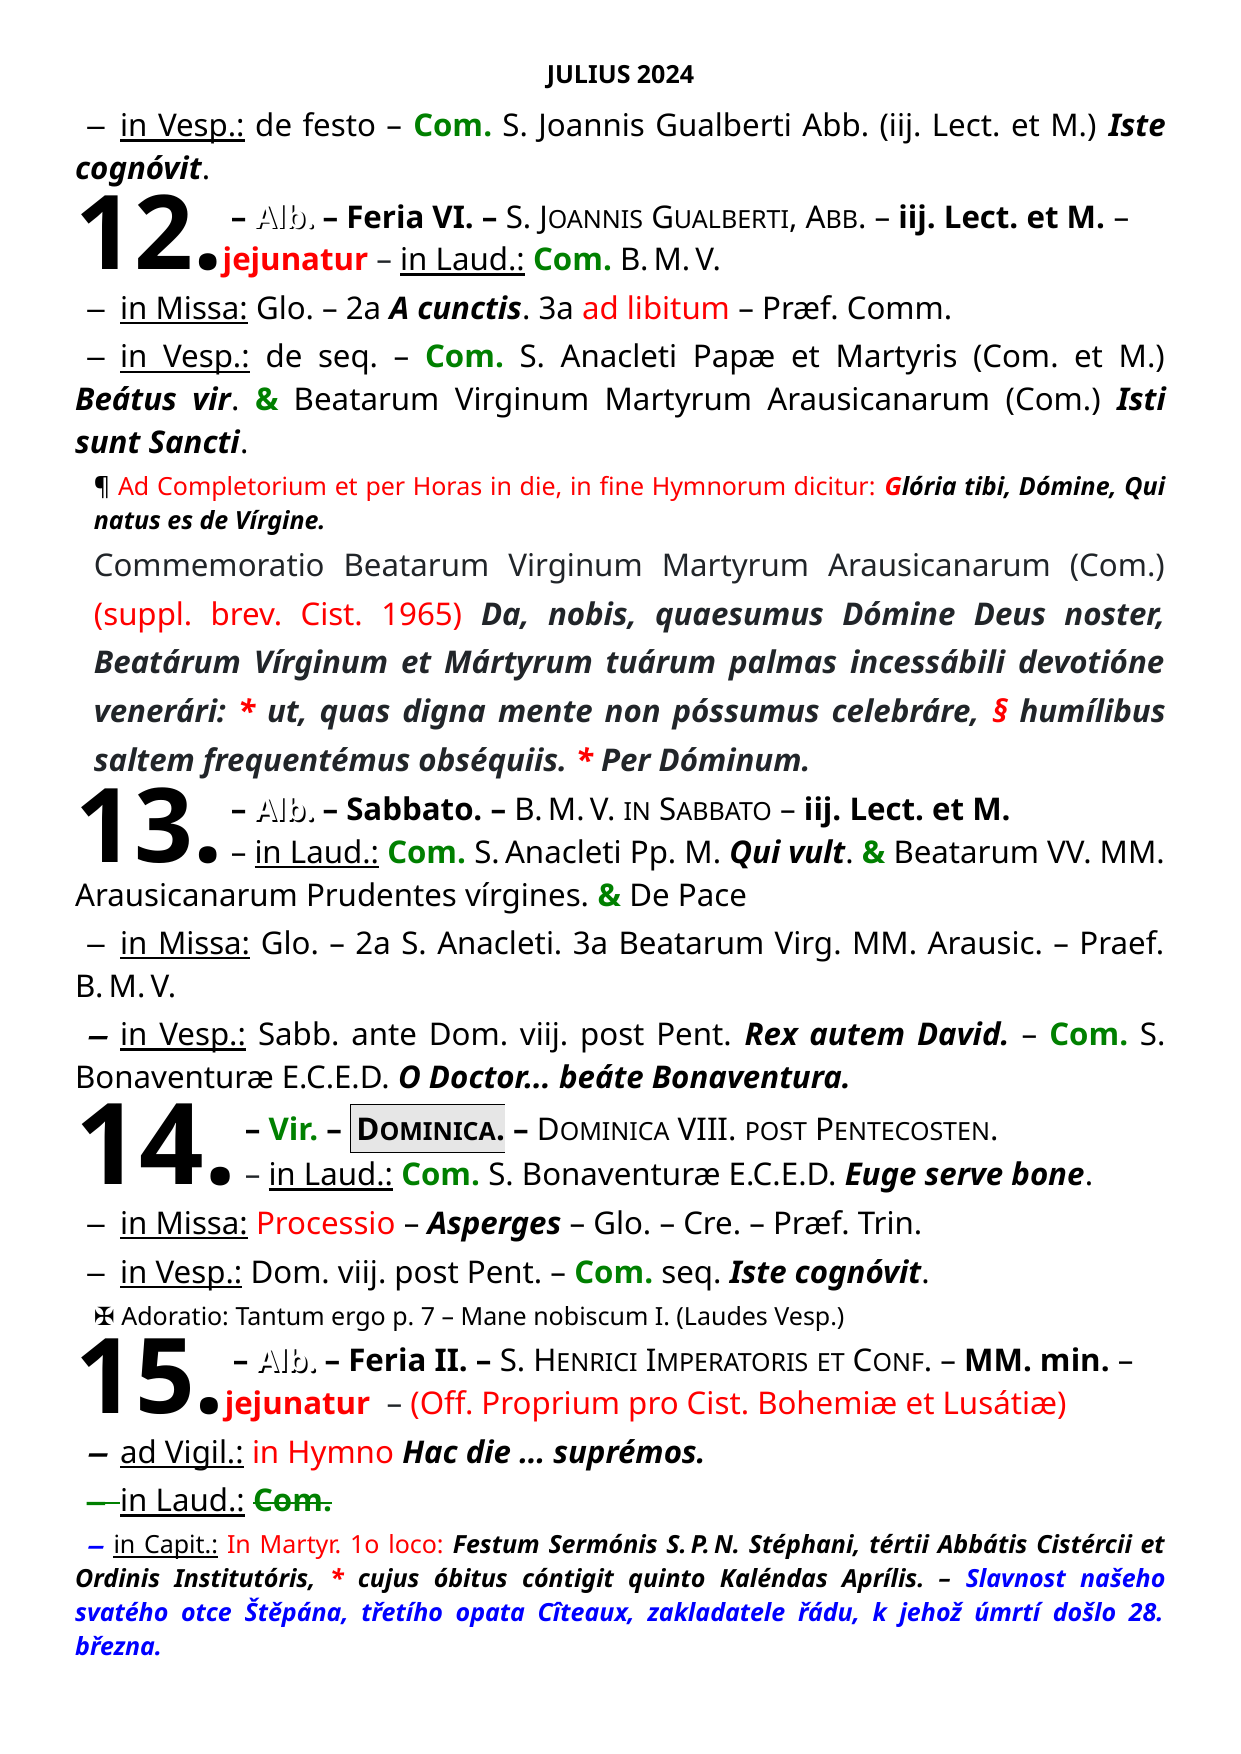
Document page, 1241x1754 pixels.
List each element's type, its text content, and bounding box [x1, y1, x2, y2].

list in Vesp.: Dom. viij. post Pent. – Com. seq. Iste cognóvit. [75, 1249, 1166, 1292]
list in Vesp.: de seq. – Com. S. Anacleti Papæ et Martyris (Com. et M.) Beátus vir. & Beatarum Virginum Martyrum Arausicanarum (Com.) Isti sunt Sancti. [75, 334, 1166, 462]
text 14. – Vir. – Dominica. – Dominica VIII. post Pentecosten. – in Laud.: Com. S. Bonaventuræ E.C.E.D. Euge serve bone. [75, 1104, 1166, 1195]
text 12. – Alb. – Feria VI. – S. Joannis Gualberti, Abb. – iij. Lect. et M. – jejunatur – in Laud.: Com. B. M. V. [75, 194, 1166, 280]
list ad Vigil.: in Hymno Hac die … suprémos. [75, 1429, 1166, 1472]
text 13. – Alb. – Sabbato. – B. M. V. in Sabbato – iij. Lect. et M. – in Laud.: Com. S. Anacleti Pp. M. Qui vult. & Beatarum VV. MM. Arausicanarum Prudentes vírgines. & De Pace [75, 787, 1166, 915]
text 15. – Alb. – Feria II. – S. Henrici Imperatoris et Conf. – MM. min. – jejunatur – (Off. Proprium pro Cist. Bohemiæ et Lusátiæ) [75, 1338, 1166, 1423]
list Commemoratio Beatarum Virginum Martyrum Arausicanarum (Com.) (suppl. brev. Cist. 1965) Da, nobis, quaesumus Dómine Deus noster, Beatárum Vírginum et Mártyrum tuárum palmas incessábili devotióne venerári: * ut, quas digna mente non póssumus celebráre, § humílibus saltem frequentémus obséquiis. * Per Dóminum. [94, 542, 1166, 781]
list ✠ Adoratio: Tantum ergo p. 7 – Mane nobiscum I. (Laudes Vesp.) [94, 1298, 1166, 1332]
list in Laud.: Com. [75, 1478, 1166, 1521]
list ¶ Ad Completorium et per Horas in die, in fine Hymnorum dicitur: Glória tibi, Dómine, Qui natus es de Vírgine. [94, 468, 1166, 536]
list in Missa: Glo. – 2a A cunctis. 3a ad libitum – Præf. Comm. [75, 286, 1166, 328]
list in Missa: Glo. – 2a S. Anacleti. 3a Beatarum Virg. MM. Arausic. – Praef. B. M. V. [75, 921, 1166, 1006]
list in Missa: Processio – Asperges – Glo. – Cre. – Præf. Trin. [75, 1201, 1166, 1243]
list in Vesp.: Sabb. ante Dom. viij. post Pent. Rex autem David. – Com. S. Bonaventuræ E.C.E.D. O Doctor... beáte Bonaventura. [75, 1012, 1166, 1098]
list in Vesp.: de festo – Com. S. Joannis Gualberti Abb. (iij. Lect. et M.) Iste cognóvit. [75, 103, 1166, 188]
list in Capit.: In Martyr. 1o loco: Festum Sermónis S. P. N. Stéphani, tértii Abbátis Cistércii et Ordinis Institutóris, * cujus óbitus cóntigit quinto Kaléndas Aprílis. – Slavnost našeho svatého otce Štěpána, třetího opata Cîteaux, zakladatele řádu, k jehož úmrtí došlo 28. března. [75, 1527, 1166, 1663]
